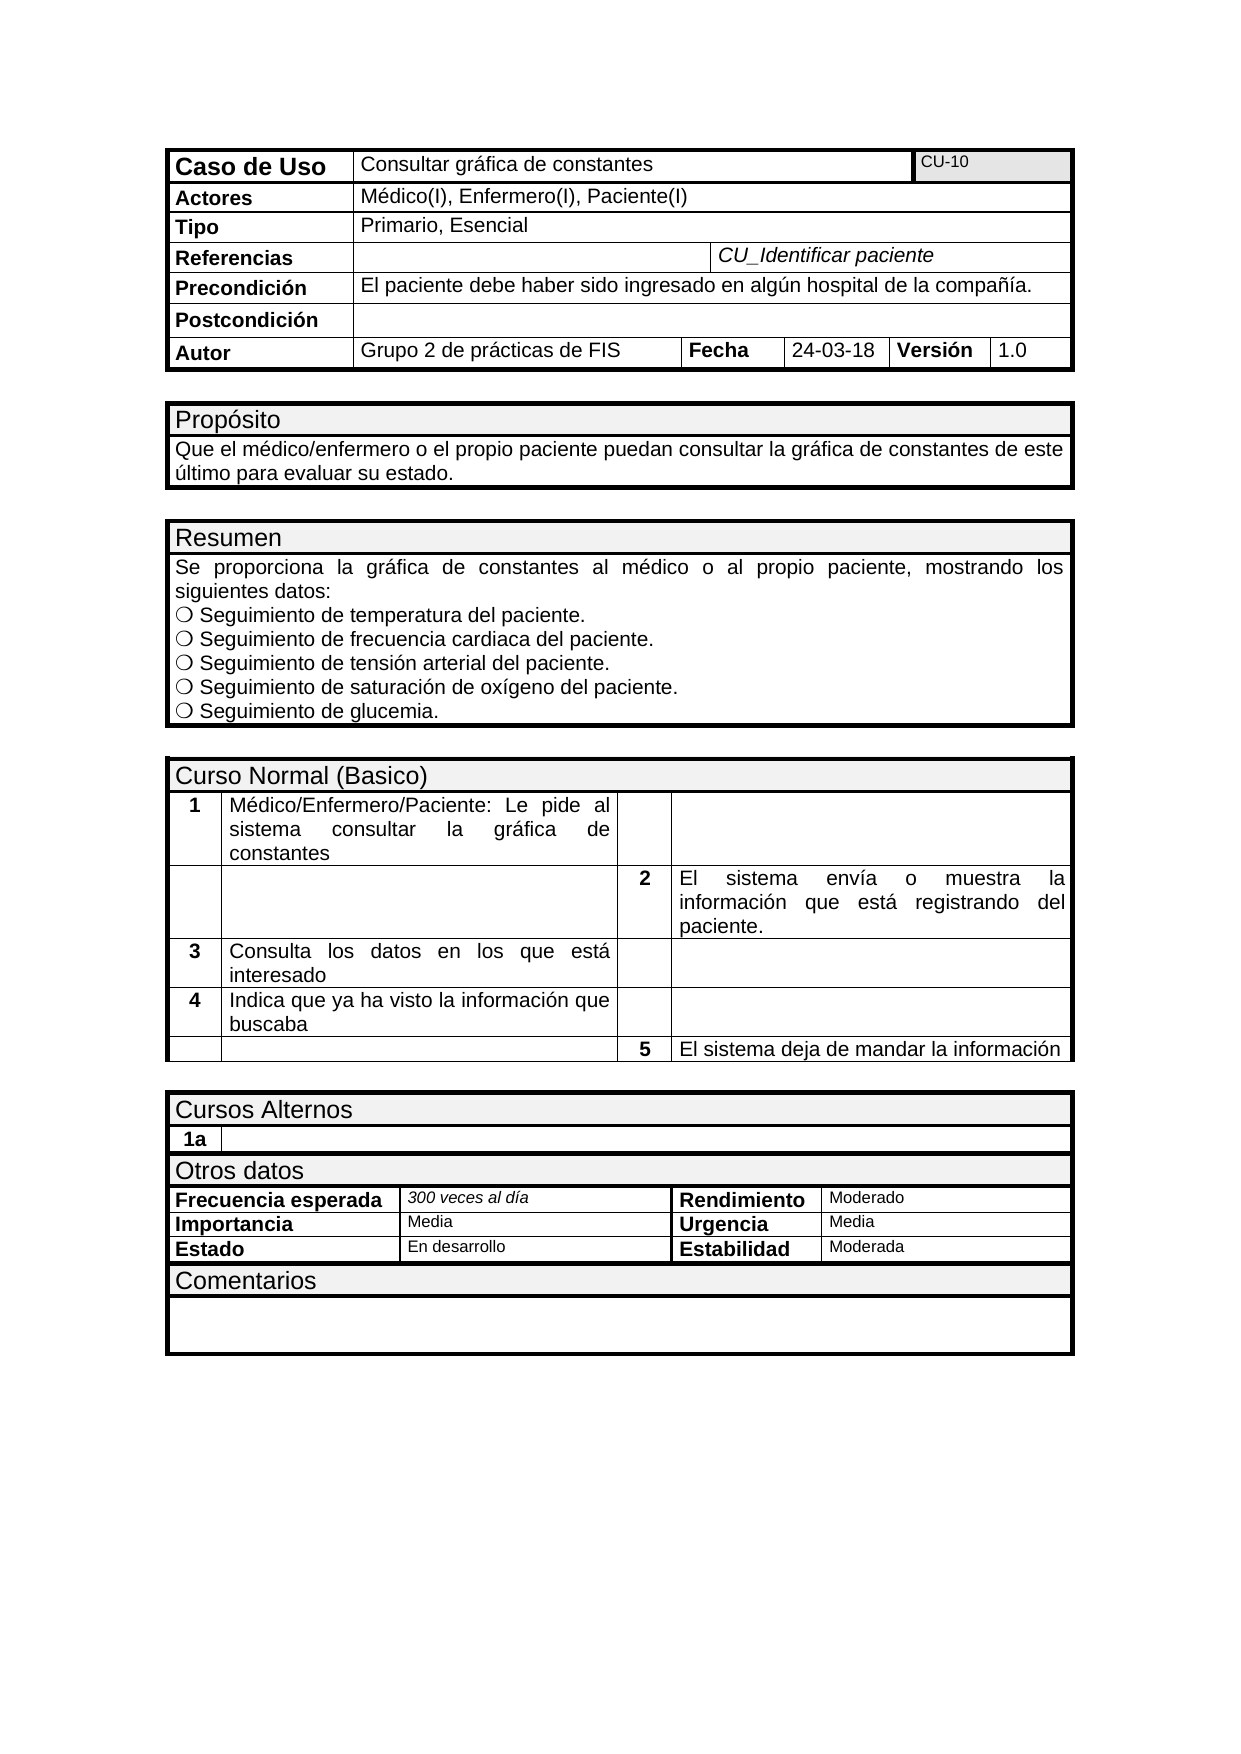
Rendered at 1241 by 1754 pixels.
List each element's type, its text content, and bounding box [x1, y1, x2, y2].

table_cell Autor [170, 338, 353, 367]
table_cell Estabilidad [673, 1237, 821, 1261]
table_cell 1.0 [991, 338, 1070, 367]
table_cell Tipo [170, 213, 353, 242]
table_cell 3 [170, 939, 221, 987]
table_header CU-10 [916, 152, 1070, 181]
table_cell CU_Identificar paciente [711, 243, 1070, 272]
table_cell 2 [618, 866, 671, 938]
table_cell 5 [618, 1037, 671, 1061]
table_cell [170, 1298, 1070, 1352]
table_cell [222, 866, 617, 938]
table_cell Actores [170, 184, 353, 211]
table_cell [618, 939, 671, 987]
table_cell Frecuencia esperada [170, 1188, 399, 1211]
table_header Cursos Alternos [170, 1095, 1070, 1124]
table_cell [170, 866, 221, 938]
table_cell Que el médico/enfermero o el propio paciente puedan consultar la gráfica de constantes de este último para evaluar su estado. [170, 437, 1070, 485]
table_cell [672, 988, 1070, 1036]
table_cell [672, 793, 1070, 865]
table_cell 300 veces al día [401, 1188, 670, 1211]
table_cell [222, 1127, 1070, 1151]
table_cell [672, 939, 1070, 987]
table_cell [354, 243, 710, 272]
table_cell [354, 304, 1070, 337]
table_cell Médico(I), Enfermero(I), Paciente(I) [354, 184, 1070, 211]
table_cell Se proporciona la gráfica de constantes al médico o al propio paciente, mostrando los siguientes datos: ❍ Seguimiento de temperatura del paciente. ❍ Seguimiento de frecuencia cardiaca del paciente. ❍ Seguimiento de tensión arterial del paciente. ❍ Seguimiento de saturación de oxígeno del paciente. ❍ Seguimiento de glucemia. [170, 555, 1070, 723]
table_cell Moderada [822, 1237, 1070, 1261]
table_cell El paciente debe haber sido ingresado en algún hospital de la compañía. [354, 273, 1070, 303]
table_header Resumen [170, 523, 1070, 552]
table_cell 4 [170, 988, 221, 1036]
table_cell Primario, Esencial [354, 213, 1070, 242]
table_cell Media [822, 1213, 1070, 1236]
table_header Curso Normal (Basico) [170, 761, 1070, 790]
table_cell Media [401, 1213, 670, 1236]
table_cell Estado [170, 1237, 399, 1261]
table_cell Moderado [822, 1188, 1070, 1211]
table_cell [618, 988, 671, 1036]
table_cell Comentarios [170, 1266, 1070, 1294]
table_cell [222, 1037, 617, 1061]
table_header Propósito [170, 406, 1070, 434]
table_cell Médico/Enfermero/Paciente: Le pide al sistema consultar la gráfica de constantes [222, 793, 617, 865]
table_cell Referencias [170, 243, 353, 272]
table_cell El sistema envía o muestra la información que está registrando del paciente. [672, 866, 1070, 938]
table_cell Grupo 2 de prácticas de FIS [354, 338, 681, 367]
table_cell 1 [170, 793, 221, 865]
table_cell [170, 1037, 221, 1061]
table_cell Postcondición [170, 304, 353, 337]
table_cell Indica que ya ha visto la información que buscaba [222, 988, 617, 1036]
table_cell 24-03-18 [785, 338, 889, 367]
table_cell Importancia [170, 1213, 399, 1236]
table_cell Consulta los datos en los que está interesado [222, 939, 617, 987]
table_cell El sistema deja de mandar la información [672, 1037, 1070, 1061]
table_cell 1a [170, 1127, 221, 1151]
table_cell Fecha [682, 338, 784, 367]
table_header Consultar gráfica de constantes [354, 152, 911, 181]
table_cell Versión [890, 338, 990, 367]
table_cell [618, 793, 671, 865]
table_header Caso de Uso [170, 152, 353, 181]
table_cell Urgencia [673, 1213, 821, 1236]
table_cell Otros datos [170, 1156, 1070, 1184]
table_cell Rendimiento [673, 1188, 821, 1211]
table_cell En desarrollo [401, 1237, 670, 1261]
table_cell Precondición [170, 273, 353, 303]
